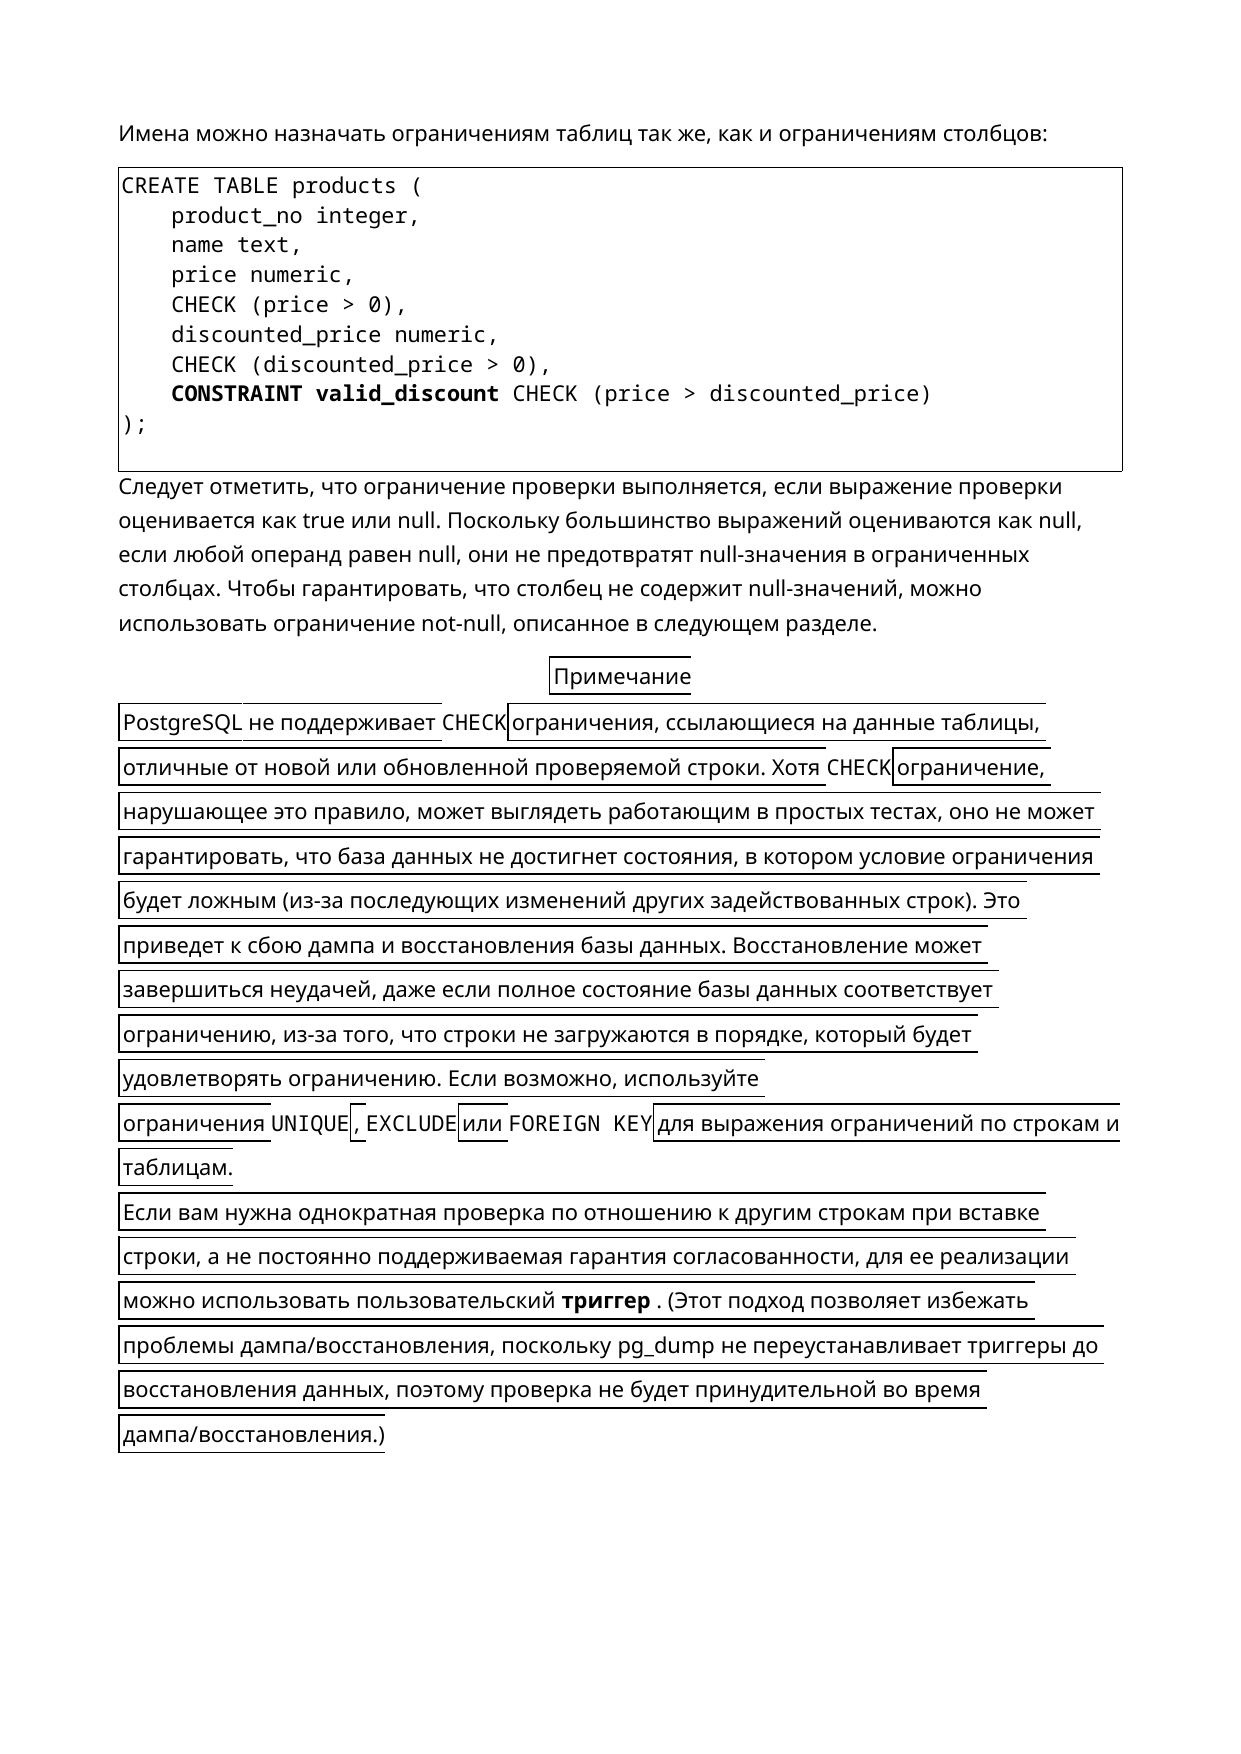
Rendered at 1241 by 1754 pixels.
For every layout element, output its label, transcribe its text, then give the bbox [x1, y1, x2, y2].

text Имена можно назначать ограничениям таблиц так же, как и ограничениям столбцов: [118, 118, 1122, 148]
text CONSTRAINT valid_discount CHECK (price > discounted_price) [119, 375, 1122, 405]
text PostgreSQL не поддерживает CHECKограничения, ссылающиеся на данные таблицы, отличные от новой или обновленной проверяемой строки. Хотя CHECKограничение, нарушающее это правило, может выглядеть работающим в простых тестах, оно не может гарантировать, что база данных не достигнет состояния, в котором условие ограничения будет ложным (из-за последующих изменений других задействованных строк). Это приведет к сбою дампа и восстановления базы данных. Восстановление может завершиться неудачей, даже если полное состояние базы данных соответствует ограничению, из-за того, что строки не загружаются в порядке, который будет удовлетворять ограничению. Если возможно, используйте ограничения UNIQUE, EXCLUDEили FOREIGN KEYдля выражения ограничений по строкам и таблицам. [118, 703, 1122, 1186]
text Следует отметить, что ограничение проверки выполняется, если выражение проверки оценивается как true или null. Поскольку большинство выражений оцениваются как null, если любой операнд равен null, они не предотвратят null-значения в ограниченных столбцах. Чтобы гарантировать, что столбец не содержит null-значений, можно использовать ограничение not-null, описанное в следующем разделе. [118, 472, 1122, 637]
subtitle Примечание [550, 656, 1122, 695]
text ); [119, 405, 1122, 438]
text product_no integer, [119, 197, 1122, 226]
text CHECK (price > 0), [119, 286, 1122, 316]
text CREATE TABLE products ( [119, 168, 1122, 197]
text name text, [119, 226, 1122, 256]
subtitle [118, 656, 549, 695]
text price numeric, [119, 256, 1122, 286]
text CHECK (discounted_price > 0), [119, 346, 1122, 375]
text Если вам нужна однократная проверка по отношению к другим строкам при вставке строки, а не постоянно поддерживаемая гарантия согласованности, для ее реализации можно использовать пользовательский триггер . (Этот подход позволяет избежать проблемы дампа/восстановления, поскольку pg_dump не переустанавливает триггеры до восстановления данных, поэтому проверка не будет принудительной во время дампа/восстановления.) [118, 1192, 1122, 1453]
text discounted_price numeric, [119, 316, 1122, 346]
